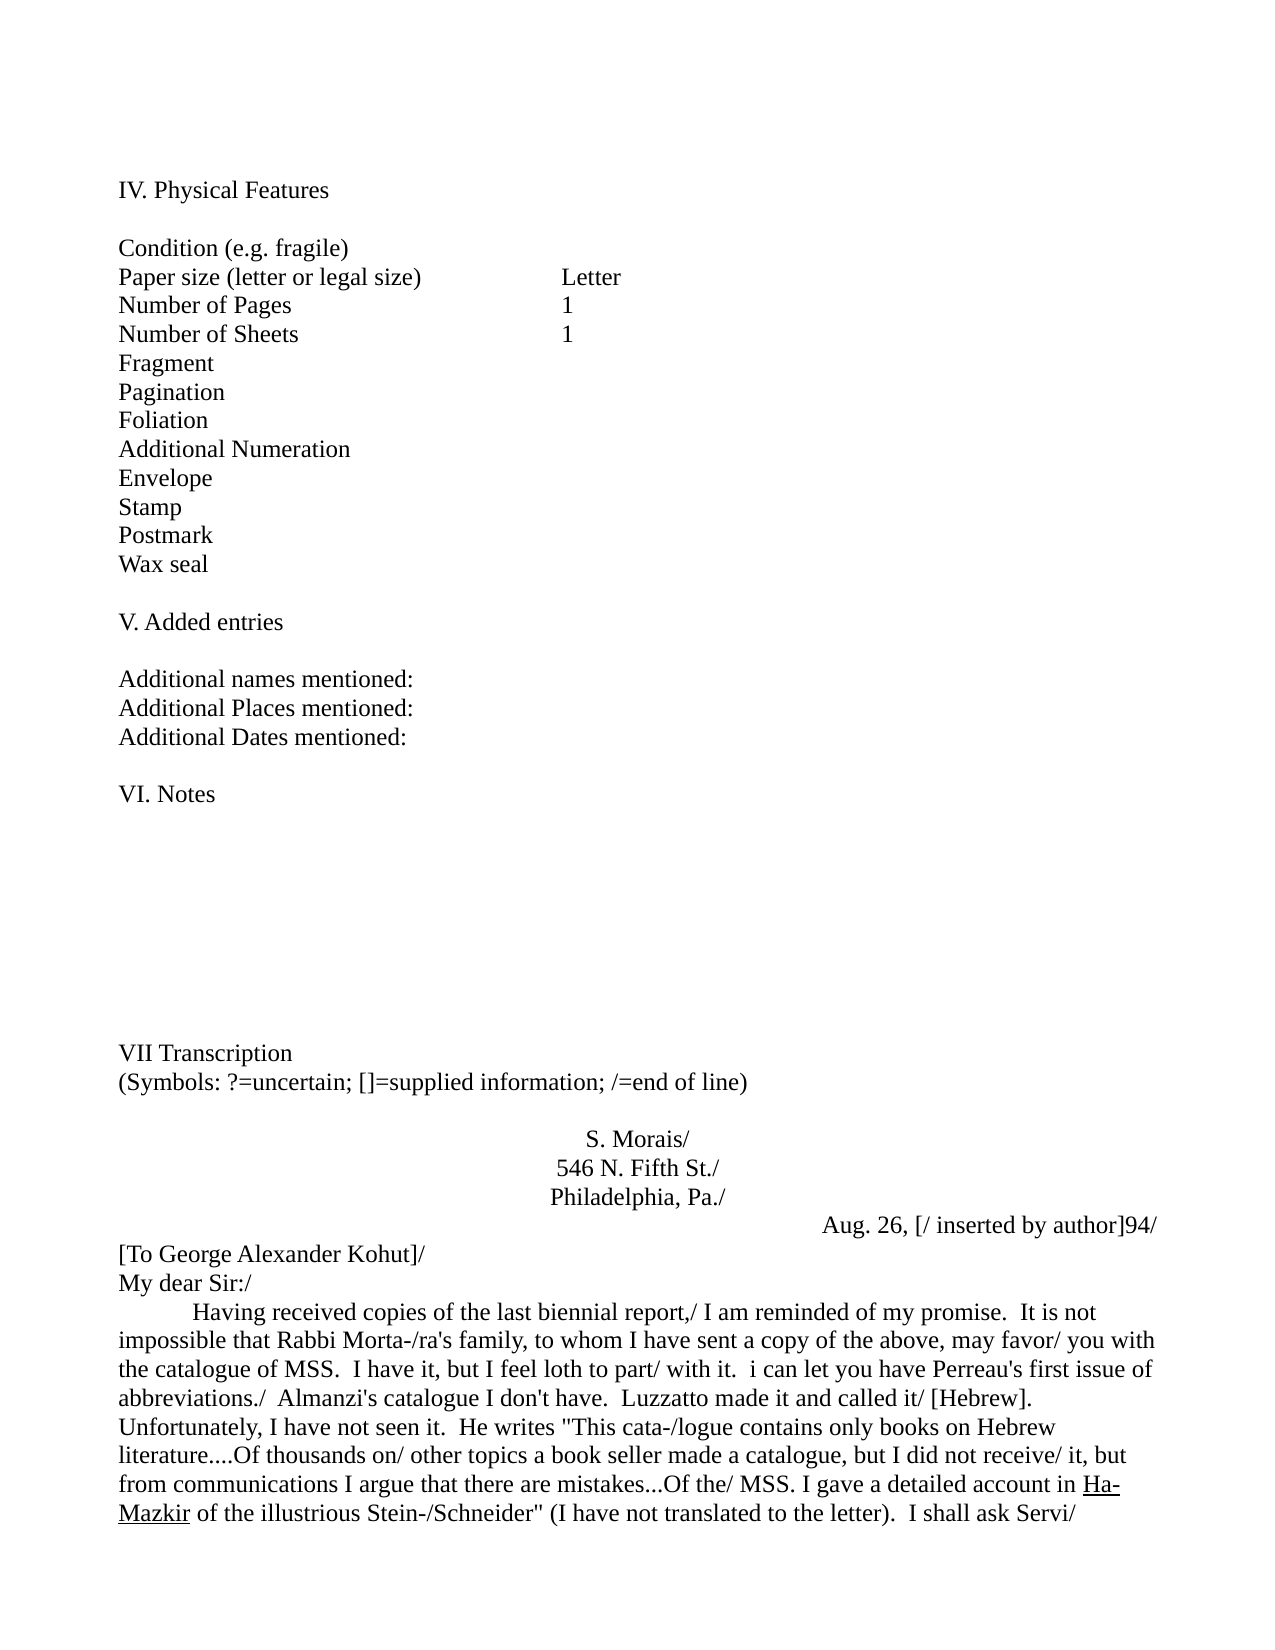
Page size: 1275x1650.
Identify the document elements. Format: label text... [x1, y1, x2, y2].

text Additional Numeration [118, 434, 1157, 463]
text Paper size (letter or legal size) Letter [118, 262, 1157, 291]
text Foliation [118, 406, 1157, 434]
text Aug. 26, [/ inserted by author]94/ [118, 1211, 1157, 1239]
text Additional Places mentioned: [118, 693, 1157, 722]
text Fragment [118, 348, 1157, 377]
text S. Morais/ [118, 1124, 1157, 1153]
text VI. Notes [118, 779, 1157, 808]
text Number of Sheets 1 [118, 319, 1157, 348]
text Pagination [118, 377, 1157, 406]
text Number of Pages 1 [118, 291, 1157, 319]
text IV. Physical Features [118, 176, 1157, 204]
text Stamp [118, 492, 1157, 521]
text Postma rk [118, 521, 1157, 549]
text [To George Alexander Kohut]/ [118, 1239, 1157, 1268]
text Additional names mentioned: [118, 664, 1157, 693]
text 546 N. Fifth St./ [118, 1153, 1157, 1182]
text Envelope [118, 463, 1157, 492]
text (Symbols: ?=uncertain; []=supplied information; /=end of line) [118, 1067, 1157, 1096]
text Having received copies of the last biennial report,/ I am reminded of my promise. It is not impossible that Rabbi Morta-/ra's family, to whom I have sent a copy of the above, may favor/ you with the catalogue of MSS. I have it, but I feel loth to part/ with it. i can let you have Perreau's first issue of abbreviations./ Almanzi's catalogue I don't have. Luzzatto made it and called it/ [Hebrew]. Unfortunately, I have not seen it. He writes "This cata-/logue contains only books on Hebrew literature....Of thousands on/ other topics a book seller made a catalogue, but I did not receive/ it, but from communications I argue that there are mistakes...Of the/ MSS. I gave a detailed account in Ha-Mazkir of the illustrious Stein-/Schneider" (I have not translated to the letter). I shall ask Servi/ [118, 1297, 1157, 1527]
text Additional Dates mentioned: [118, 722, 1157, 751]
text VII Transcription [118, 1038, 1157, 1067]
text Wax seal [118, 549, 1157, 578]
text My dear Sir:/ [118, 1268, 1157, 1297]
text Condition (e.g. fragile) [118, 233, 1157, 262]
text Philadelphia, Pa./ [118, 1182, 1157, 1211]
text V. Added entries [118, 607, 1157, 636]
